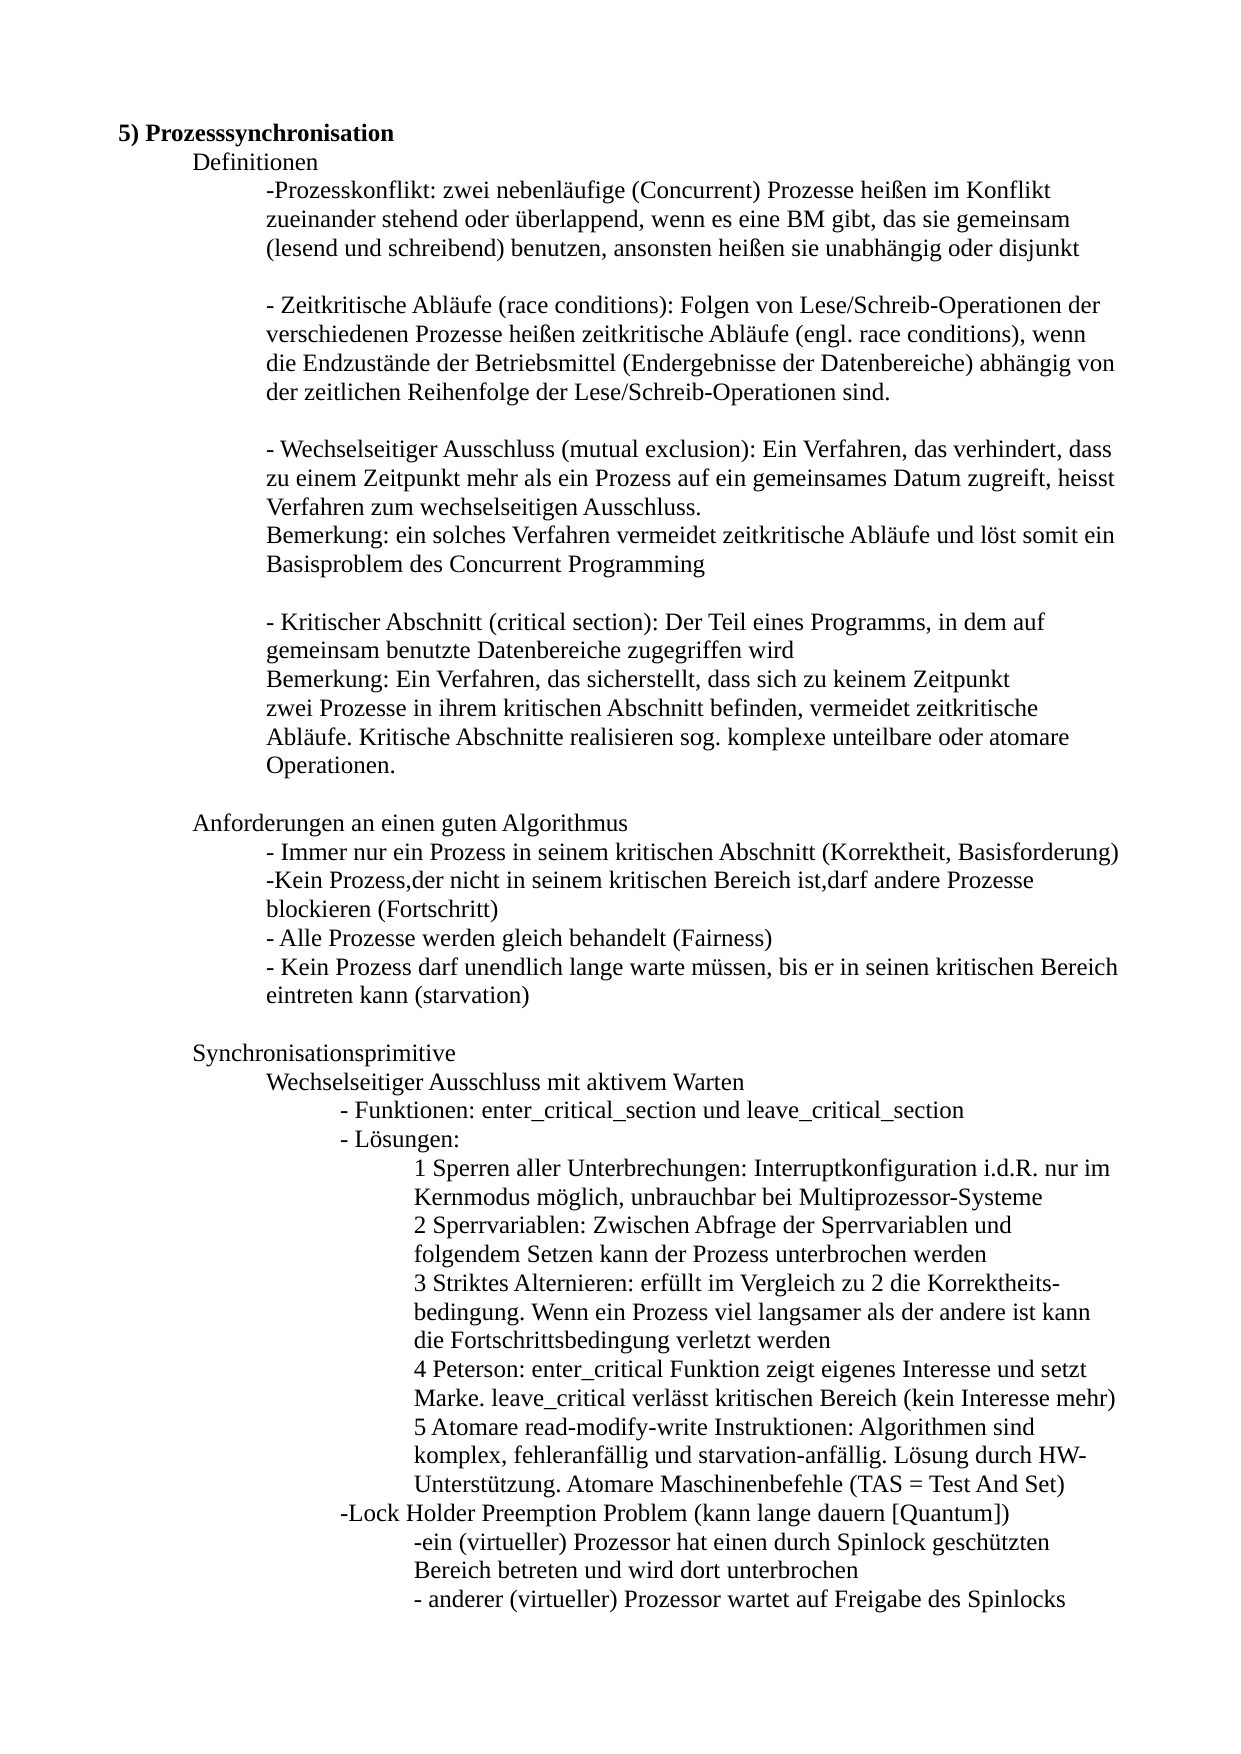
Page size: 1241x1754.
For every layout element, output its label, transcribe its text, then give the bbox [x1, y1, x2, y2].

text - Kein Prozess darf unendlich lange warte müssen, bis er in seinen kritischen Bereich eintreten kann (starvation) [118, 952, 1122, 1009]
text - Lösungen: [118, 1124, 1122, 1153]
text 2 Sperrvariablen: Zwischen Abfrage der Sperrvariablen und folgendem Setzen kann der Prozess unterbrochen werden [118, 1211, 1122, 1268]
text - Kritischer Abschnitt (critical section): Der Teil eines Programms, in dem auf gemeinsam benutzte Datenbereiche zugegriffen wird [118, 607, 1122, 664]
text - anderer (virtueller) Prozessor wartet auf Freigabe des Spinlocks [118, 1584, 1122, 1613]
text zwei Prozesse in ihrem kritischen Abschnitt befinden, vermeidet zeitkritische [118, 693, 1122, 722]
text Basisproblem des Concurrent Programming [118, 549, 1122, 578]
text -Prozesskonflikt: zwei nebenläufige (Concurrent) Prozesse heißen im Konflikt zueinander stehend oder überlappend, wenn es eine BM gibt, das sie gemeinsam [118, 176, 1122, 233]
text die Fortschrittsbedingung verletzt werden [118, 1326, 1122, 1354]
text Kernmodus möglich, unbrauchbar bei Multiprozessor-Systeme [118, 1182, 1122, 1211]
text - Alle Prozesse werden gleich behandelt (Fairness) [118, 923, 1122, 952]
text -Lock Holder Preemption Problem (kann lange dauern [Quantum]) [118, 1498, 1122, 1527]
text Bemerkung: ein solches Verfahren vermeidet zeitkritische Abläufe und löst somit ein [118, 521, 1122, 549]
text Operationen. [118, 751, 1122, 779]
text 4 Peterson: enter_critical Funktion zeigt eigenes Interesse und setzt Marke. leave_critical verlässt kritischen Bereich (kein Interesse mehr) [118, 1354, 1122, 1412]
text -Kein Prozess,der nicht in seinem kritischen Bereich ist,darf andere Prozesse blockieren (Fortschritt) [118, 866, 1122, 923]
text -ein (virtueller) Prozessor hat einen durch Spinlock geschützten Bereich betreten und wird dort unterbrochen [118, 1527, 1122, 1584]
text Anforderungen an einen guten Algorithmus [118, 808, 1122, 837]
text - Wechselseitiger Ausschluss (mutual exclusion): Ein Verfahren, das verhindert, dass zu einem Zeitpunkt mehr als ein Prozess auf ein gemeinsames Datum zugreift, heisst Verfahren zum wechselseitigen Ausschluss. [118, 434, 1122, 521]
text bedingung. Wenn ein Prozess viel langsamer als der andere ist kann [118, 1297, 1122, 1326]
text (lesend und schreibend) benutzen, ansonsten heißen sie unabhängig oder disjunkt [118, 233, 1122, 262]
text Bemerkung: Ein Verfahren, das sicherstellt, dass sich zu keinem Zeitpunkt [118, 664, 1122, 693]
text 1 Sperren aller Unterbrechungen: Interruptkonfiguration i.d.R. nur im [118, 1153, 1122, 1182]
text 5) Prozesssynchronisation [118, 118, 1122, 147]
text - Funktionen: enter_critical_section und leave_critical_section [118, 1096, 1122, 1124]
text Synchronisationsprimitive [118, 1038, 1122, 1067]
text Definitionen [118, 147, 1122, 176]
text 5 Atomare read-modify-write Instruktionen: Algorithmen sind komplex, fehleranfällig und starvation-anfällig. Lösung durch HW- Unterstützung. Atomare Maschinenbefehle (TAS = Test And Set) [118, 1412, 1122, 1498]
text die Endzustände der Betriebsmittel (Endergebnisse der Datenbereiche) abhängig von der zeitlichen Reihenfolge der Lese/Schreib-Operationen sind. [118, 348, 1122, 406]
text - Zeitkritische Abläufe (race conditions): Folgen von Lese/Schreib-Operationen der verschiedenen Prozesse heißen zeitkritische Abläufe (engl. race conditions), wenn [118, 291, 1122, 348]
text - Immer nur ein Prozess in seinem kritischen Abschnitt (Korrektheit, Basisforderung) [118, 837, 1122, 866]
text Wechselseitiger Ausschluss mit aktivem Warten [118, 1067, 1122, 1096]
text 3 Striktes Alternieren: erfüllt im Vergleich zu 2 die Korrektheits- [118, 1268, 1122, 1297]
text Abläufe. Kritische Abschnitte realisieren sog. komplexe unteilbare oder atomare [118, 722, 1122, 751]
